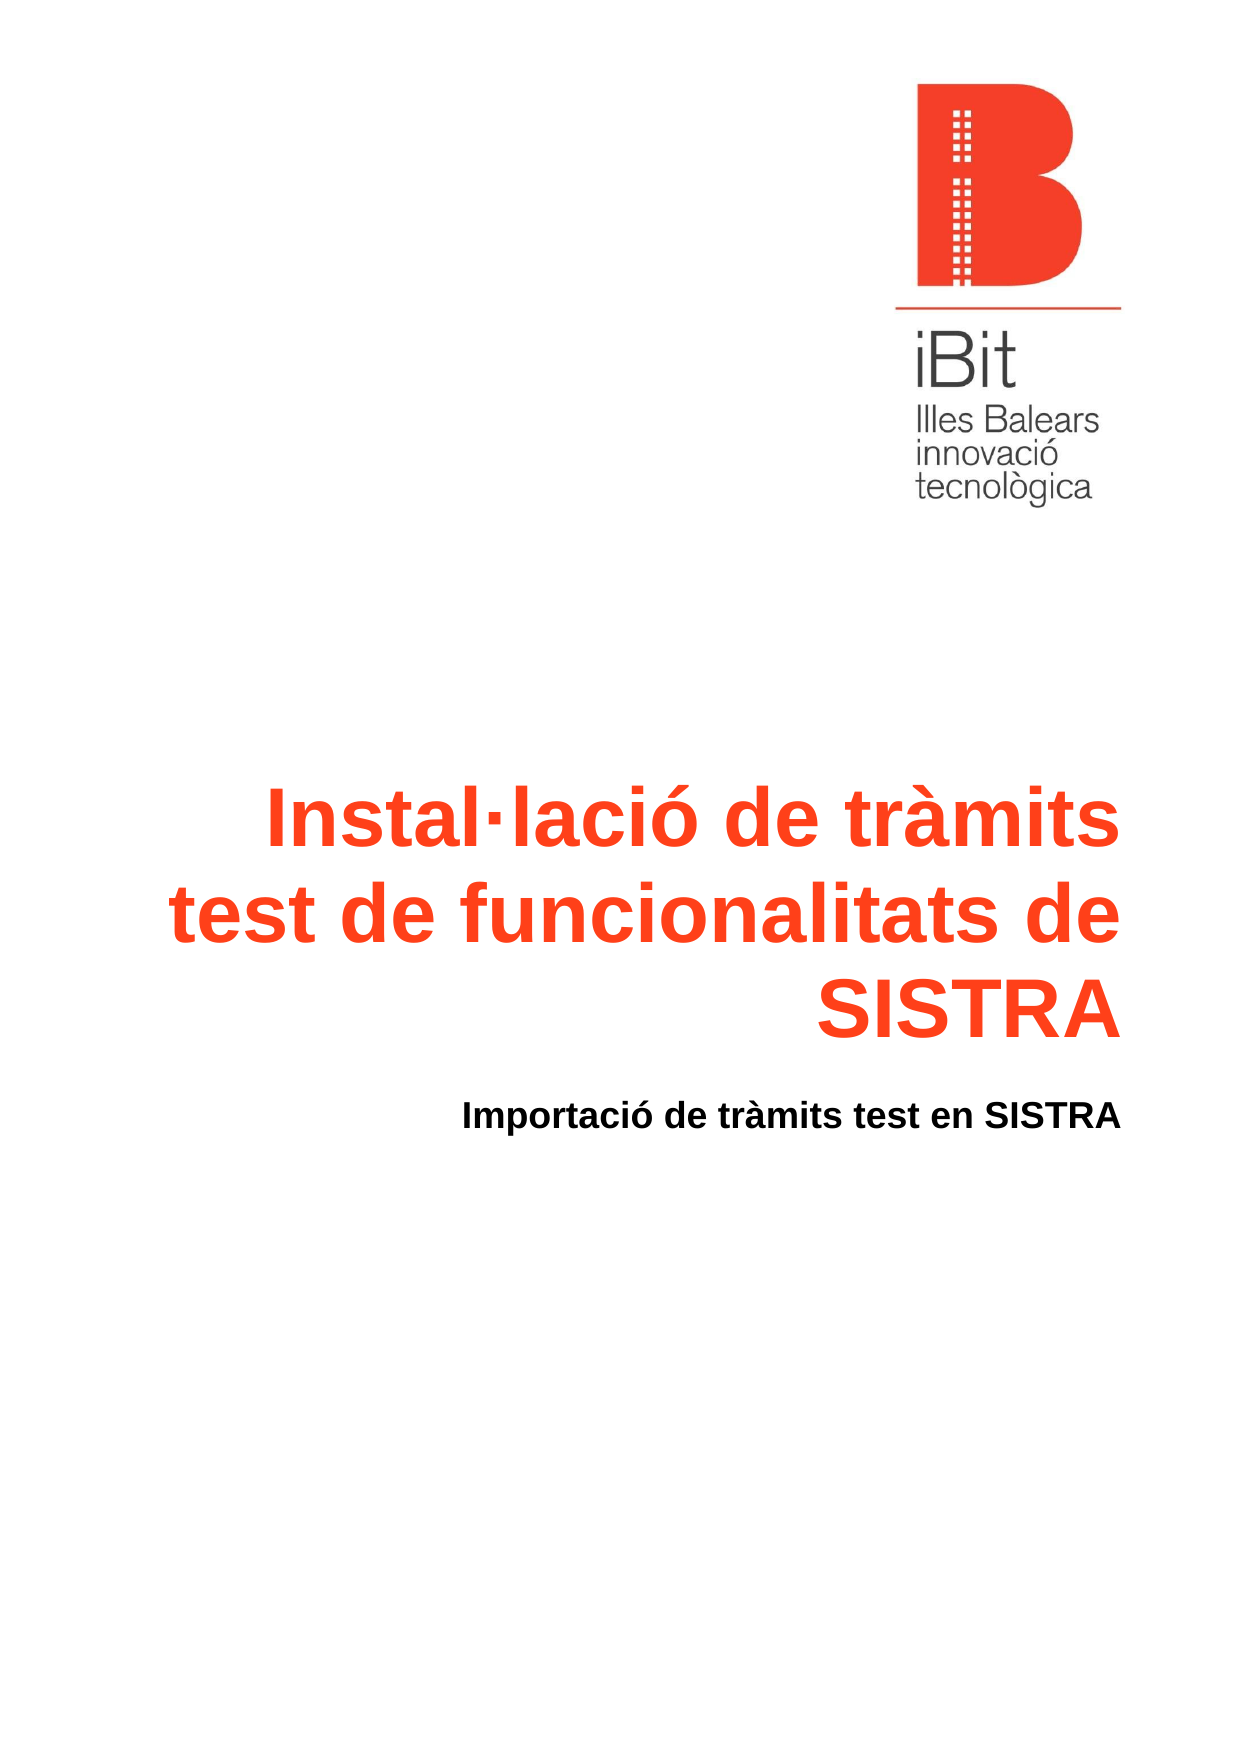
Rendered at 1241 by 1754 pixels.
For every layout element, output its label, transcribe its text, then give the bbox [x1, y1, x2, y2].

text Instal·lació de tràmits test de funcionalitats de SISTRA [118, 768, 1122, 1056]
text Importació de tràmits test en SISTRA [118, 1093, 1122, 1136]
